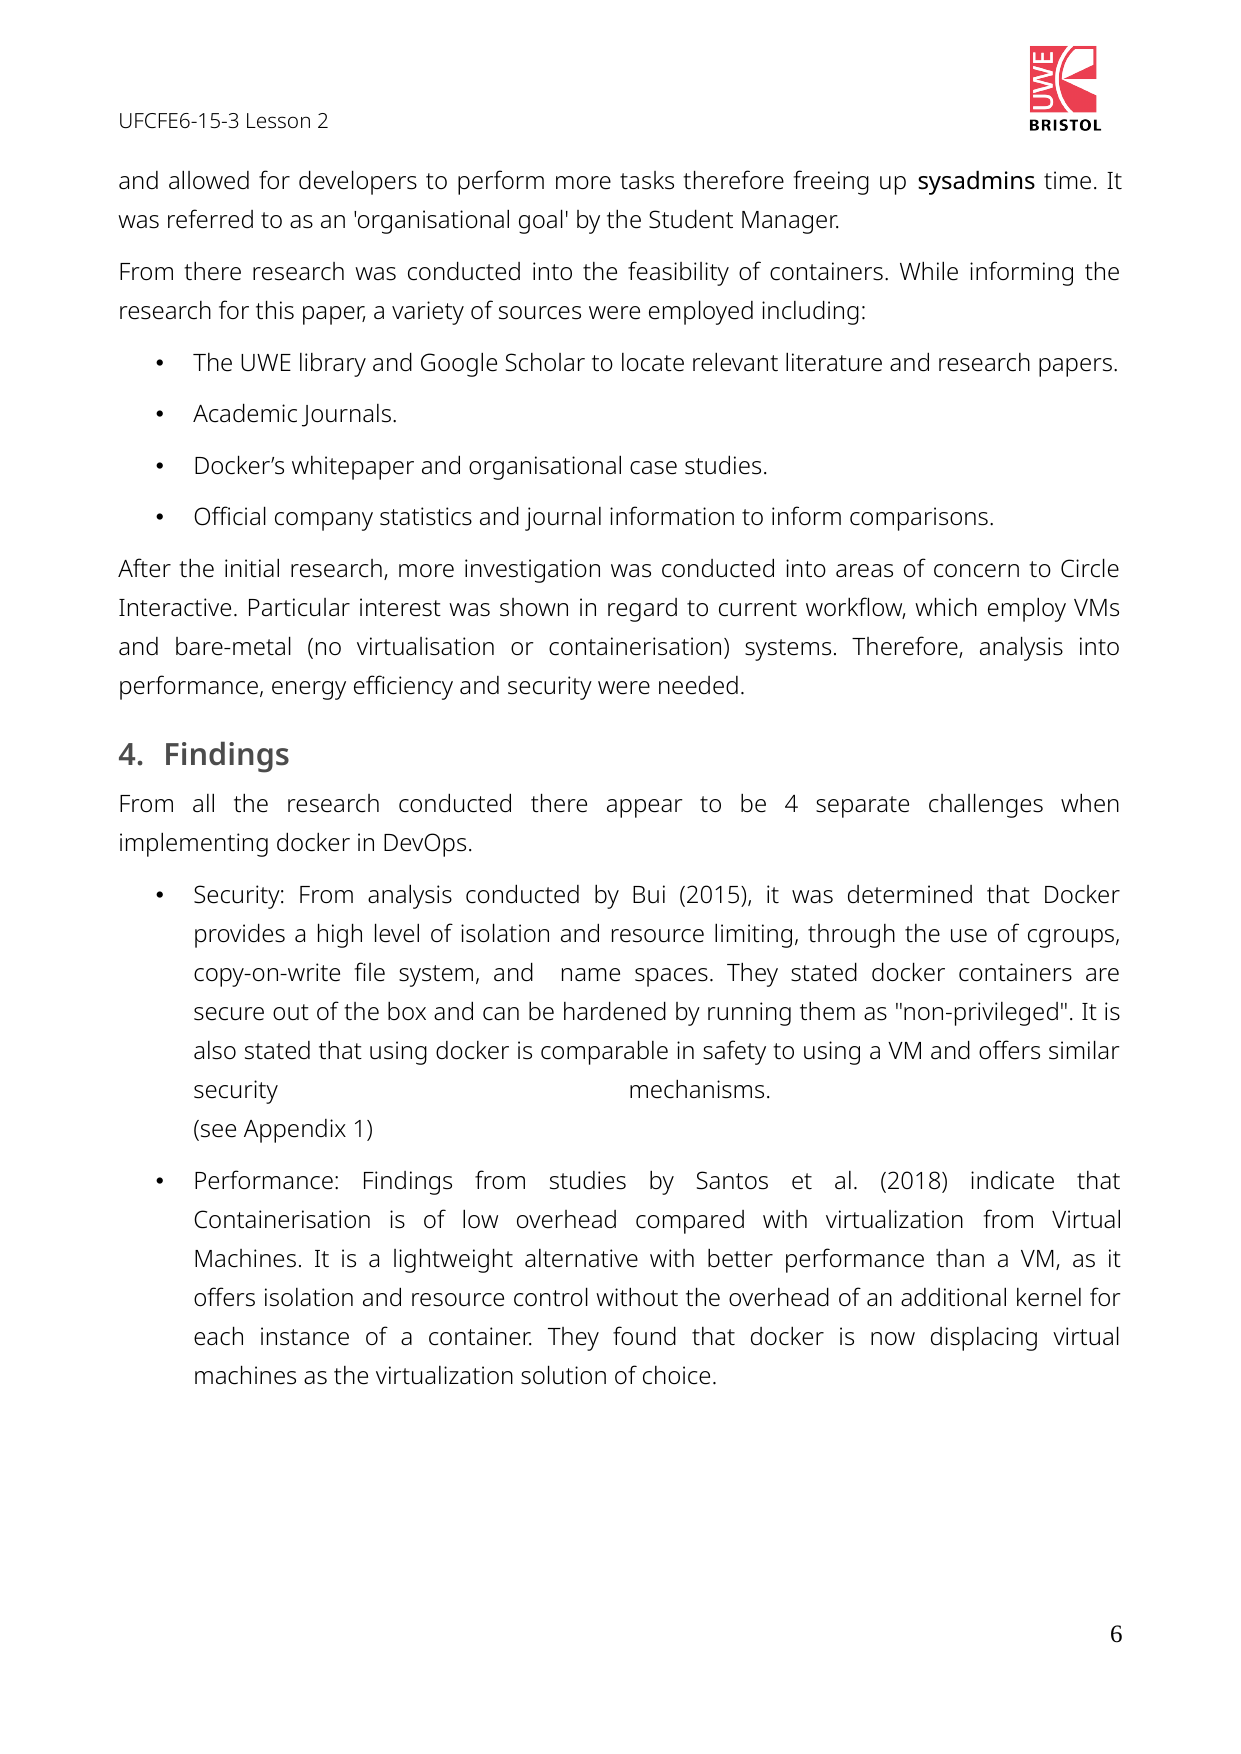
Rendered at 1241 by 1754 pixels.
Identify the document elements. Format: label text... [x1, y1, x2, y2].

picture [1012, 35, 1119, 141]
list The UWE library and Google Scholar to locate relevant literature and research papers. [156, 345, 1122, 378]
list Academic Journals. [156, 397, 1122, 429]
subtitle Findings [118, 733, 1122, 775]
text After the initial research, more investigation was conducted into areas of concern to Circle Interactive. Particular interest was shown in regard to current workflow, which employ VMs and bare-metal (no virtualisation or containerisation) systems. Therefore, analysis into performance, energy efficiency and security were needed. [118, 552, 1122, 701]
list Docker’s whitepaper and organisational case studies. [156, 448, 1122, 481]
list Performance: Findings from studies by Santos et al. (2018) indicate that Containerisation is of low overhead compared with virtualization from Virtual Machines. It is a lightweight alternative with better performance than a VM, as it offers isolation and resource control without the overhead of an additional kernel for each instance of a container. They found that docker is now displacing virtual machines as the virtualization solution of choice. [156, 1164, 1122, 1392]
list Official company statistics and journal information to inform comparisons. [156, 500, 1122, 533]
text From all the research conducted there appear to be 4 separate challenges when implementing docker in DevOps. [118, 787, 1122, 859]
list Security: From analysis conducted by Bui (2015), it was determined that Docker provides a high level of isolation and resource limiting, through the use of cgroups, copy-on-write file system, and name spaces. They stated docker containers are secure out of the box and can be hardened by running them as "non-privileged". It is also stated that using docker is comparable in safety to using a VM and offers similar security mechanisms. (see Appendix 1) [156, 878, 1122, 1145]
text From there research was conducted into the feasibility of containers. While informing the research for this paper, a variety of sources were employed including: [118, 255, 1122, 326]
text and allowed for developers to perform more tasks therefore freeing up sysadmins time. It was referred to as an 'organisational goal' by the Student Manager. [118, 164, 1122, 236]
